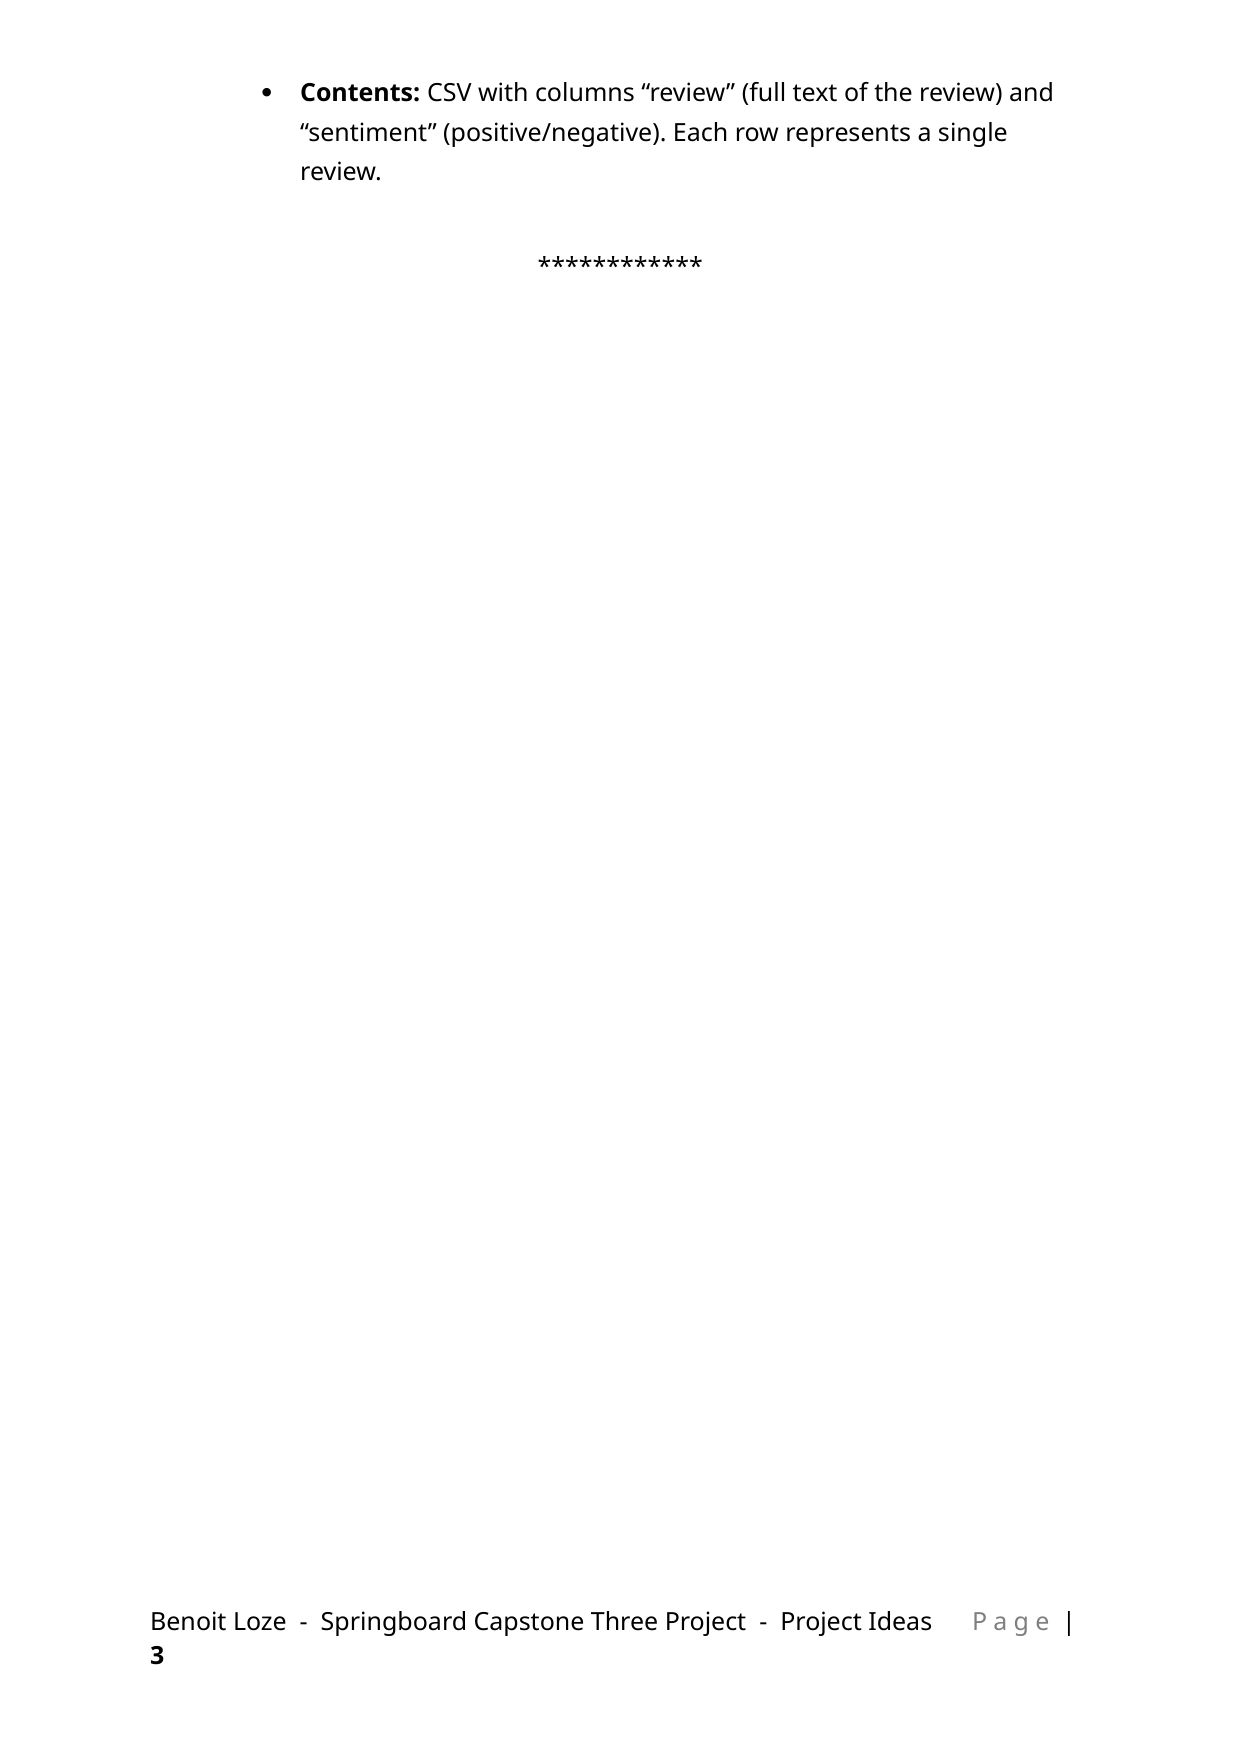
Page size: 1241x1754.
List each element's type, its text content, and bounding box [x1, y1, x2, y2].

text ************ [150, 248, 1090, 282]
list Contents: CSV with columns “review” (full text of the review) and “sentiment” (positive/negative). Each row represents a single review. [262, 75, 1090, 187]
